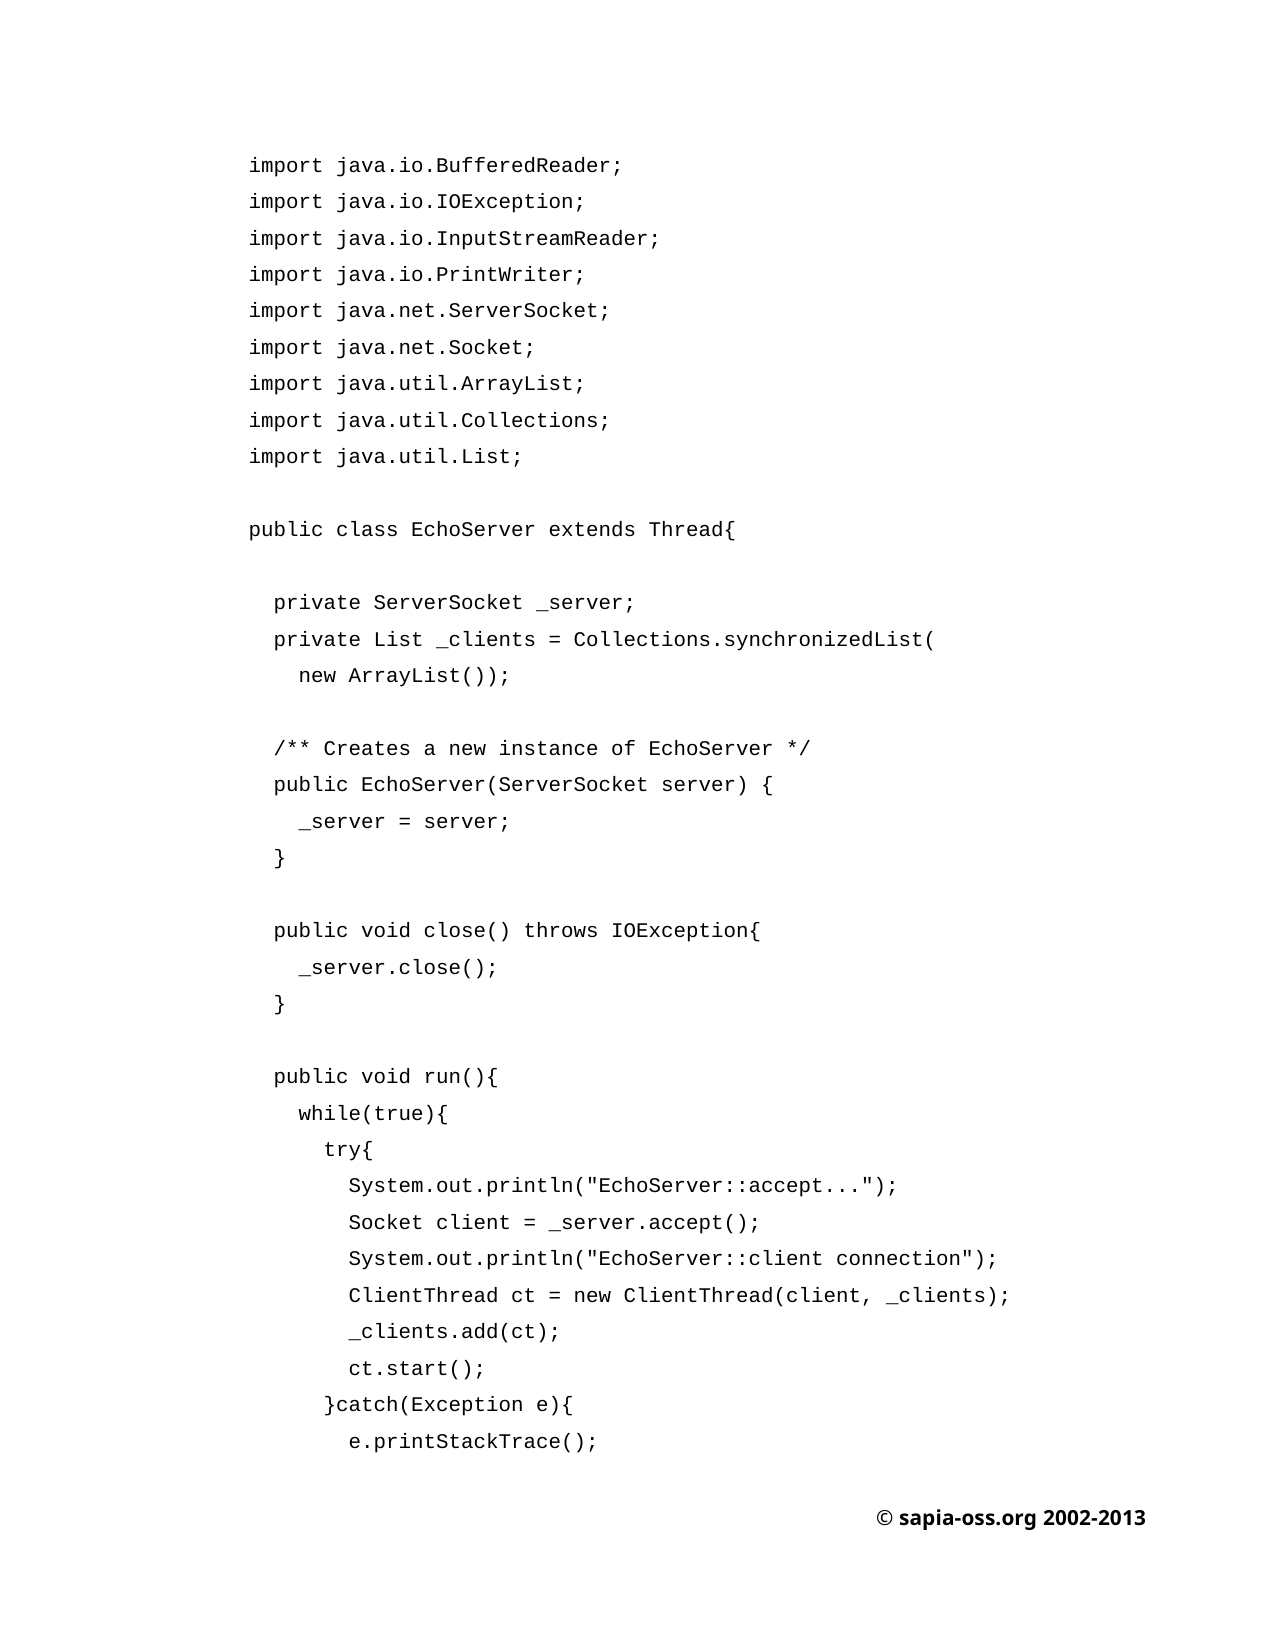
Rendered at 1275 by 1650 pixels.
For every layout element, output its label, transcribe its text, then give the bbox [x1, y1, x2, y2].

text Socket client = _server.accept(); [248, 1212, 1039, 1236]
text public class EchoServer extends Thread{ [248, 519, 1039, 543]
text private ServerSocket _server; [248, 592, 1039, 616]
text public void run(){ [248, 1066, 1039, 1090]
text System.out.println("EchoServer::client connection"); [248, 1248, 1039, 1272]
text } [248, 847, 1039, 871]
text new ArrayList()); [248, 665, 1039, 689]
text import java.net.Socket; [248, 337, 1039, 361]
text import java.util.ArrayList; [248, 373, 1039, 397]
text }catch(Exception e){ [248, 1394, 1039, 1418]
text import java.util.List; [248, 446, 1039, 470]
text import java.util.Collections; [248, 410, 1039, 434]
text _server = server; [248, 811, 1039, 835]
text import java.io.PrintWriter; [248, 264, 1039, 288]
text private List _clients = Collections.synchronizedList( [248, 628, 1039, 652]
text import java.net.ServerSocket; [248, 300, 1039, 324]
text public void close() throws IOException{ [248, 920, 1039, 944]
text public EchoServer(ServerSocket server) { [248, 774, 1039, 798]
text System.out.println("EchoServer::accept..."); [248, 1175, 1039, 1199]
text e.printStackTrace(); [248, 1431, 1039, 1454]
text ct.start(); [248, 1358, 1039, 1382]
text try{ [248, 1139, 1039, 1163]
text import java.io.IOException; [248, 191, 1039, 215]
text while(true){ [248, 1102, 1039, 1126]
text ClientThread ct = new ClientThread(client, _clients); [248, 1285, 1039, 1309]
text _clients.add(ct); [248, 1321, 1039, 1345]
text /** Creates a new instance of EchoServer */ [248, 738, 1039, 762]
text import java.io.BufferedReader; [248, 154, 1039, 178]
text import java.io.InputStreamReader; [248, 227, 1039, 251]
text } [248, 993, 1039, 1017]
text _server.close(); [248, 957, 1039, 981]
